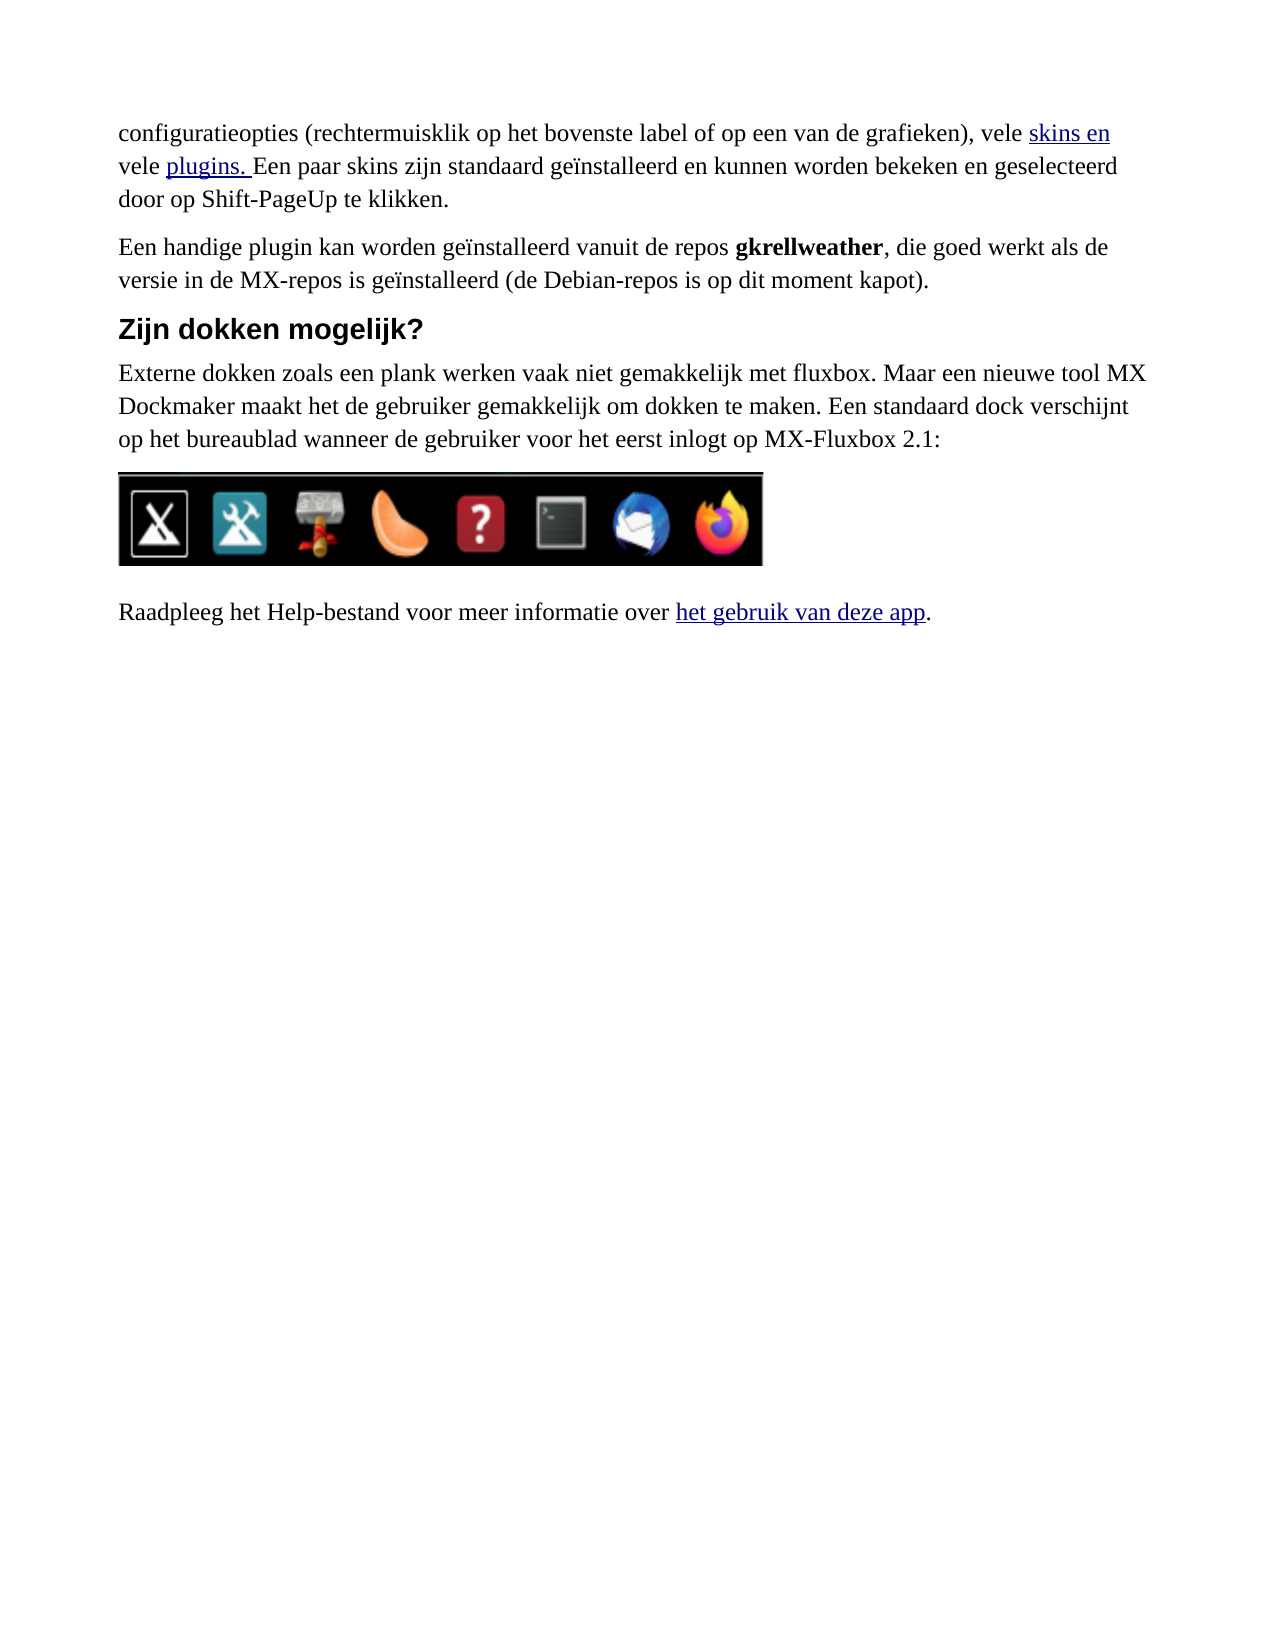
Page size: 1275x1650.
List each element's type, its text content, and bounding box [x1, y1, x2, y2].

text Externe dokken zoals een plank werken vaak niet gemakkelijk met fluxbox. Maar een nieuwe tool MX Dockmaker maakt het de gebruiker gemakkelijk om dokken te maken. Een standaard dock verschijnt op het bureaublad wanneer de gebruiker voor het eerst inlogt op MX-Fluxbox 2.1: [118, 358, 1157, 453]
text Raadpleeg het Help-bestand voor meer informatie over het gebruik van deze app. [118, 597, 1157, 626]
picture [118, 472, 764, 566]
text configuratieopties (rechtermuisklik op het bovenste label of op een van de grafieken), vele skins en vele plugins. Een paar skins zijn standaard geïnstalleerd en kunnen worden bekeken en geselecteerd door op Shift-PageUp te klikken. [118, 118, 1157, 213]
text Een handige plugin kan worden geïnstalleerd vanuit de repos gkrellweather, die goed werkt als de versie in de MX-repos is geïnstalleerd (de Debian-repos is op dit moment kapot). [118, 232, 1157, 293]
subtitle Zijn dokken mogelijk? [118, 312, 1157, 346]
